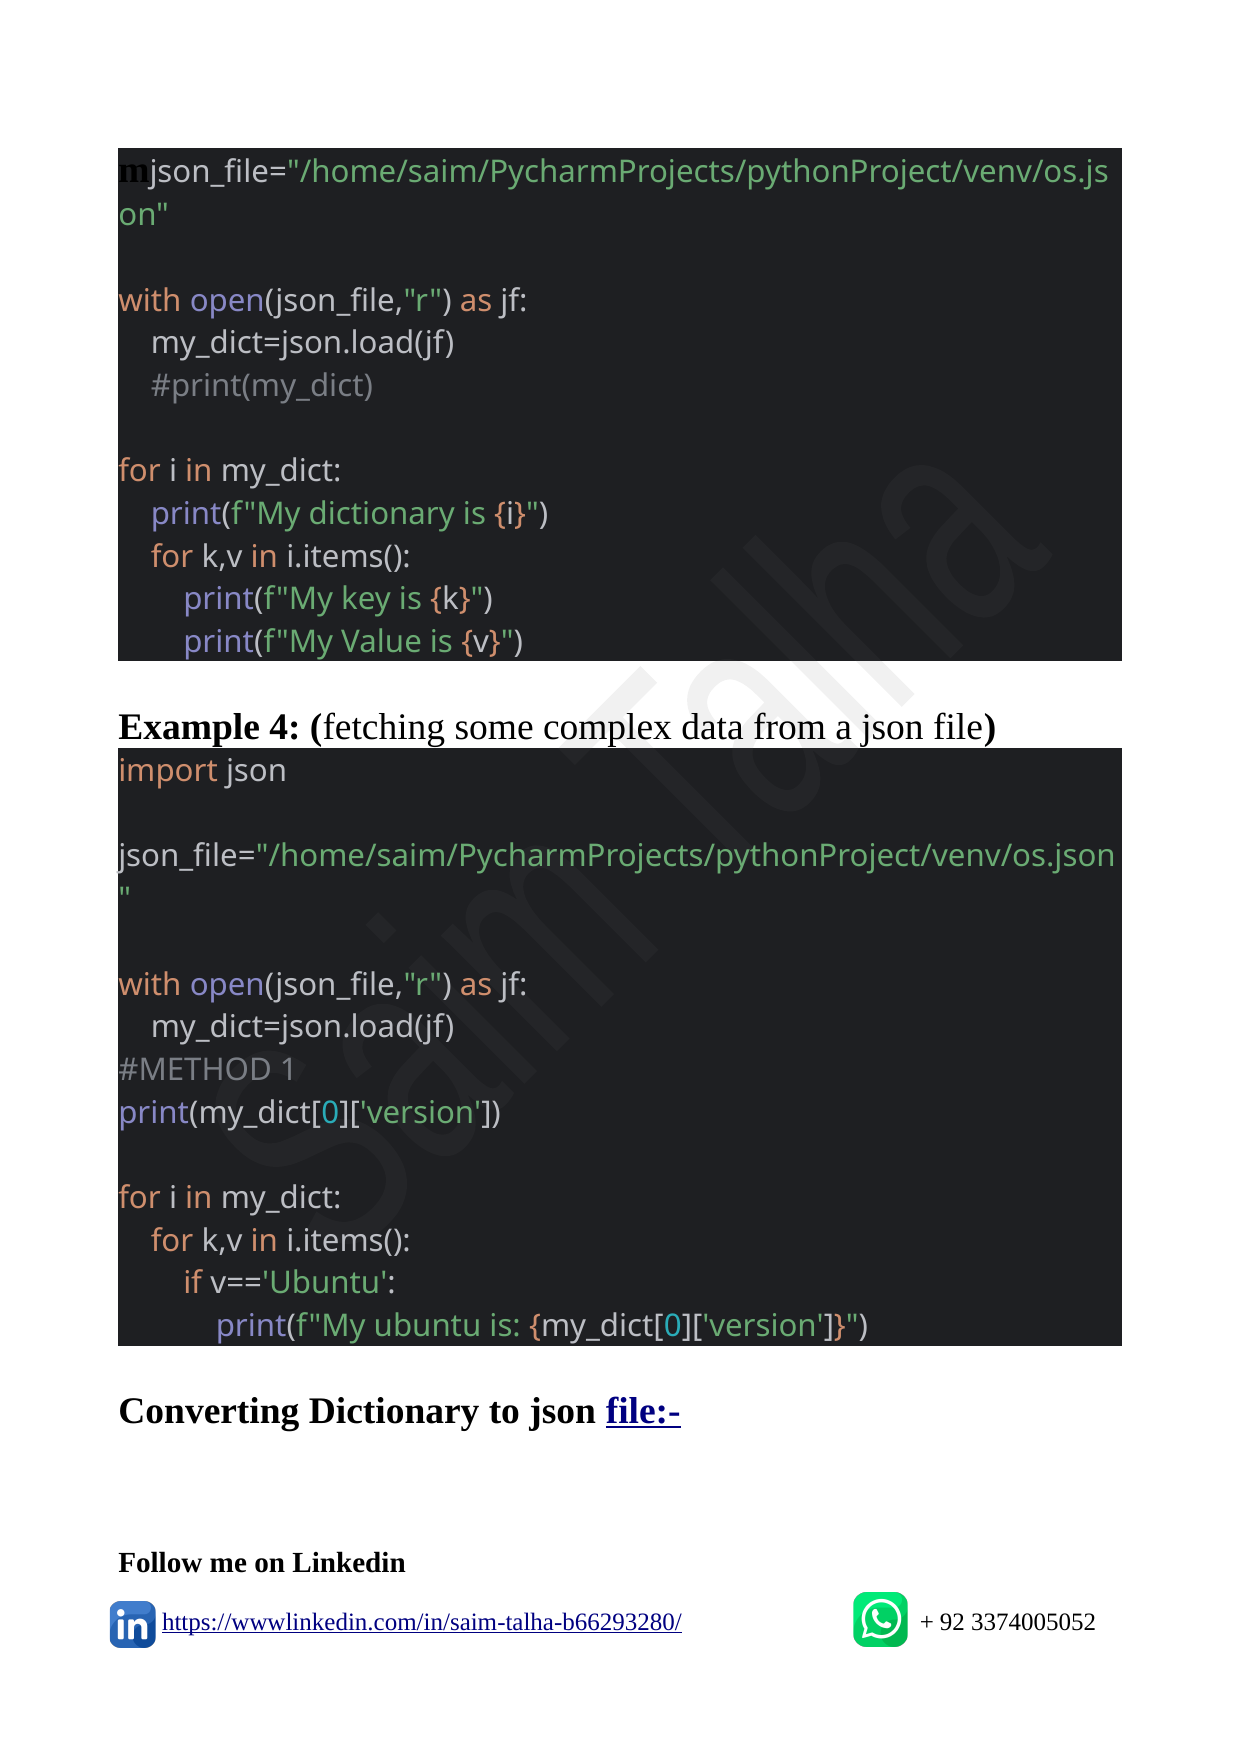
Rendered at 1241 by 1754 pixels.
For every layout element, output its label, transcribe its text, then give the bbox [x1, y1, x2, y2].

text Example 4: (fetching some complex data from a json file) [793, 704, 1122, 748]
text mjson_file="/home/saim/PycharmProjects/pythonProject/venv/os.json" with open(json_file,"r") as jf: my_dict=json.load(jf) #print(my_dict) for i in my_dict: print(f"My dictionary is {i}") for k,v in i.items(): print(f"My key is {k}") print(f"My Value is {v}") [118, 148, 1122, 661]
picture [853, 1592, 908, 1647]
text Converting Dictionary to json file:- [118, 1389, 1122, 1432]
text Example 4: (fetching some complex data from a json file) [754, 717, 801, 748]
text Example 4: (fetching some complex data from a json file) [628, 704, 761, 748]
text Example 4: (fetching some complex data from a json file) [118, 704, 601, 748]
picture [109, 1601, 156, 1648]
text import json json_file="/home/saim/PycharmProjects/pythonProject/venv/os.json" with open(json_file,"r") as jf: my_dict=json.load(jf) #METHOD 1 print(my_dict[0]['version']) for i in my_dict: for k,v in i.items(): if v=='Ubuntu': print(f"My ubuntu is: {my_dict[0]['version']}") [118, 748, 1122, 1346]
